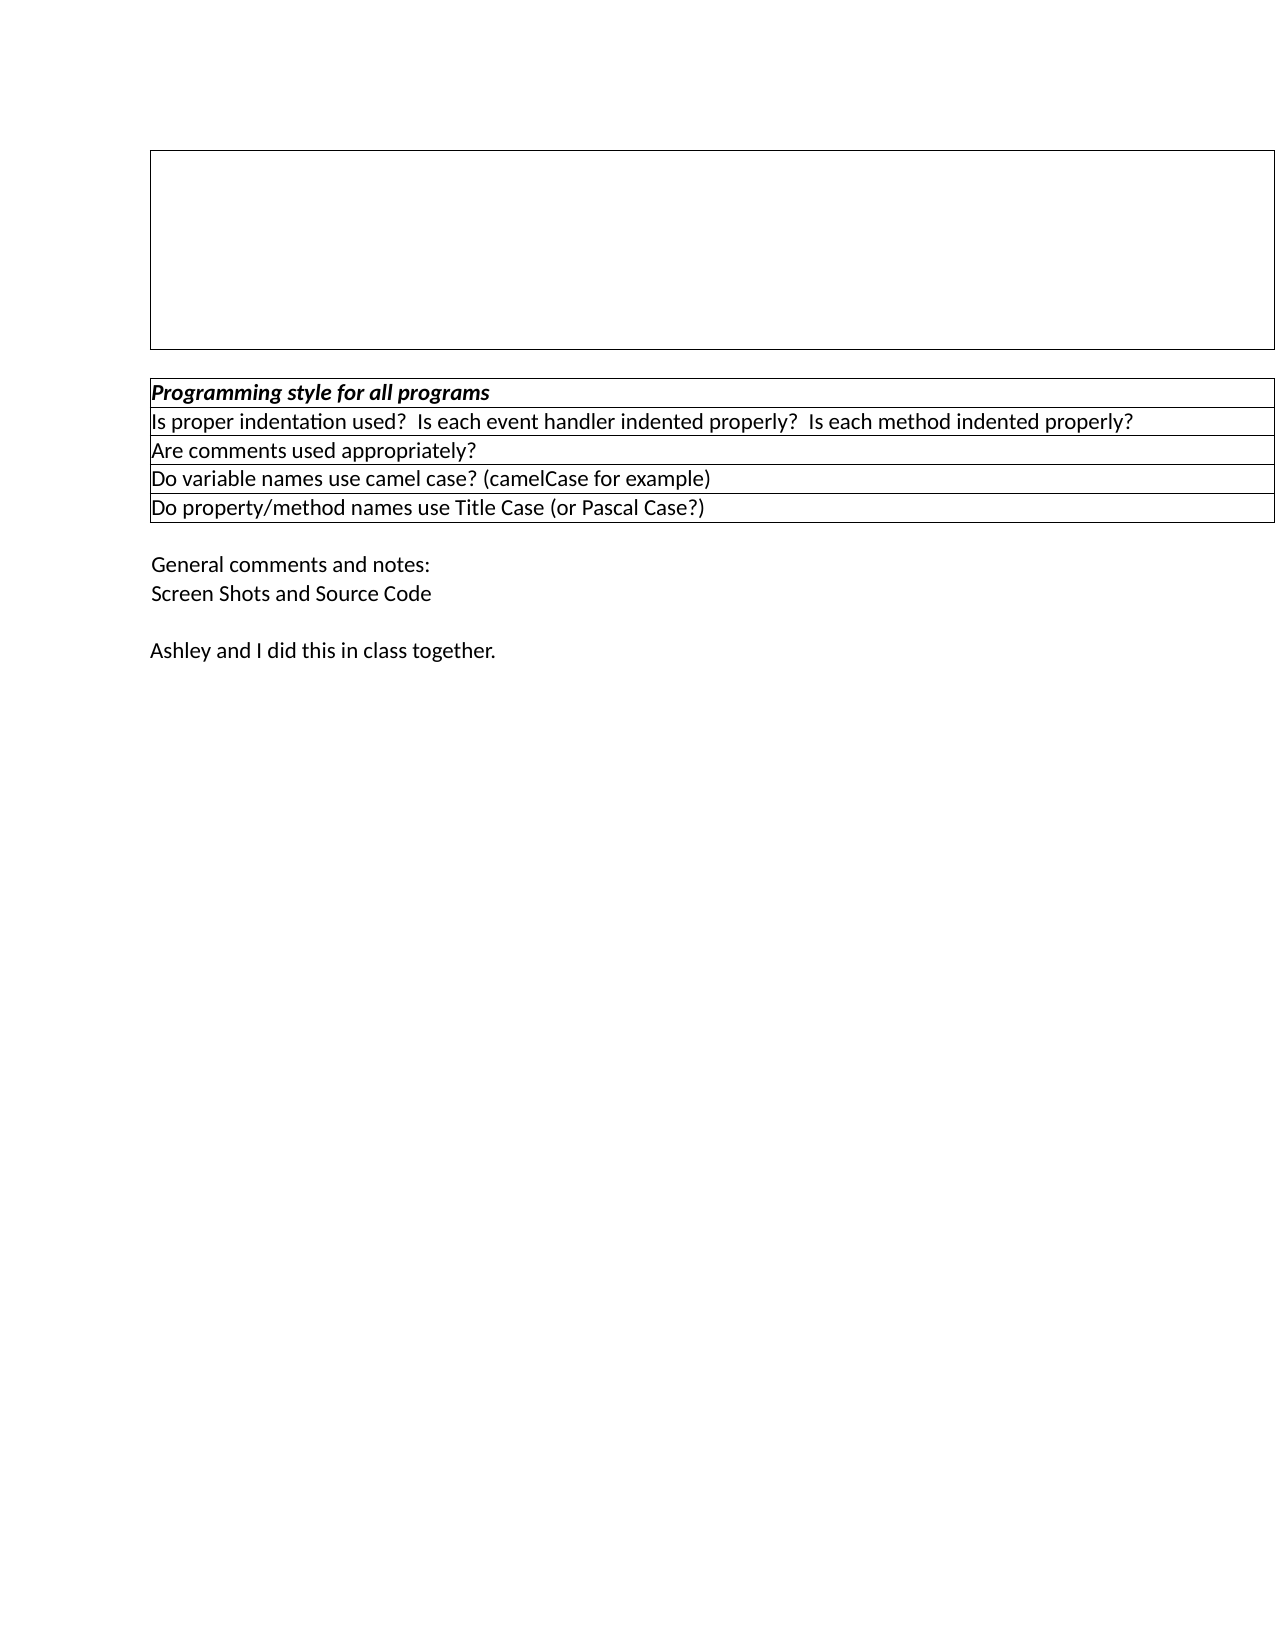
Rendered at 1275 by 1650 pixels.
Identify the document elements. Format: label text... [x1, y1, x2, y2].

table_cell Screen Shots and Source Code [150, 579, 1275, 608]
table_cell Programming style for all programs [151, 379, 1274, 406]
text Ashley and I did this in class together. [150, 636, 1125, 664]
table_cell [150, 350, 1275, 378]
table_cell General comments and notes: [150, 550, 1275, 579]
table_cell [151, 151, 1274, 349]
table_cell Do property/method names use Title Case (or Pascal Case?) [151, 494, 1274, 521]
table_cell Is proper indentation used? Is each event handler indented properly? Is each method indented properly? [151, 408, 1274, 435]
table_cell [150, 523, 1275, 550]
table_cell Do variable names use camel case? (camelCase for example) [151, 465, 1274, 493]
table_cell Are comments used appropriately? [151, 436, 1274, 464]
